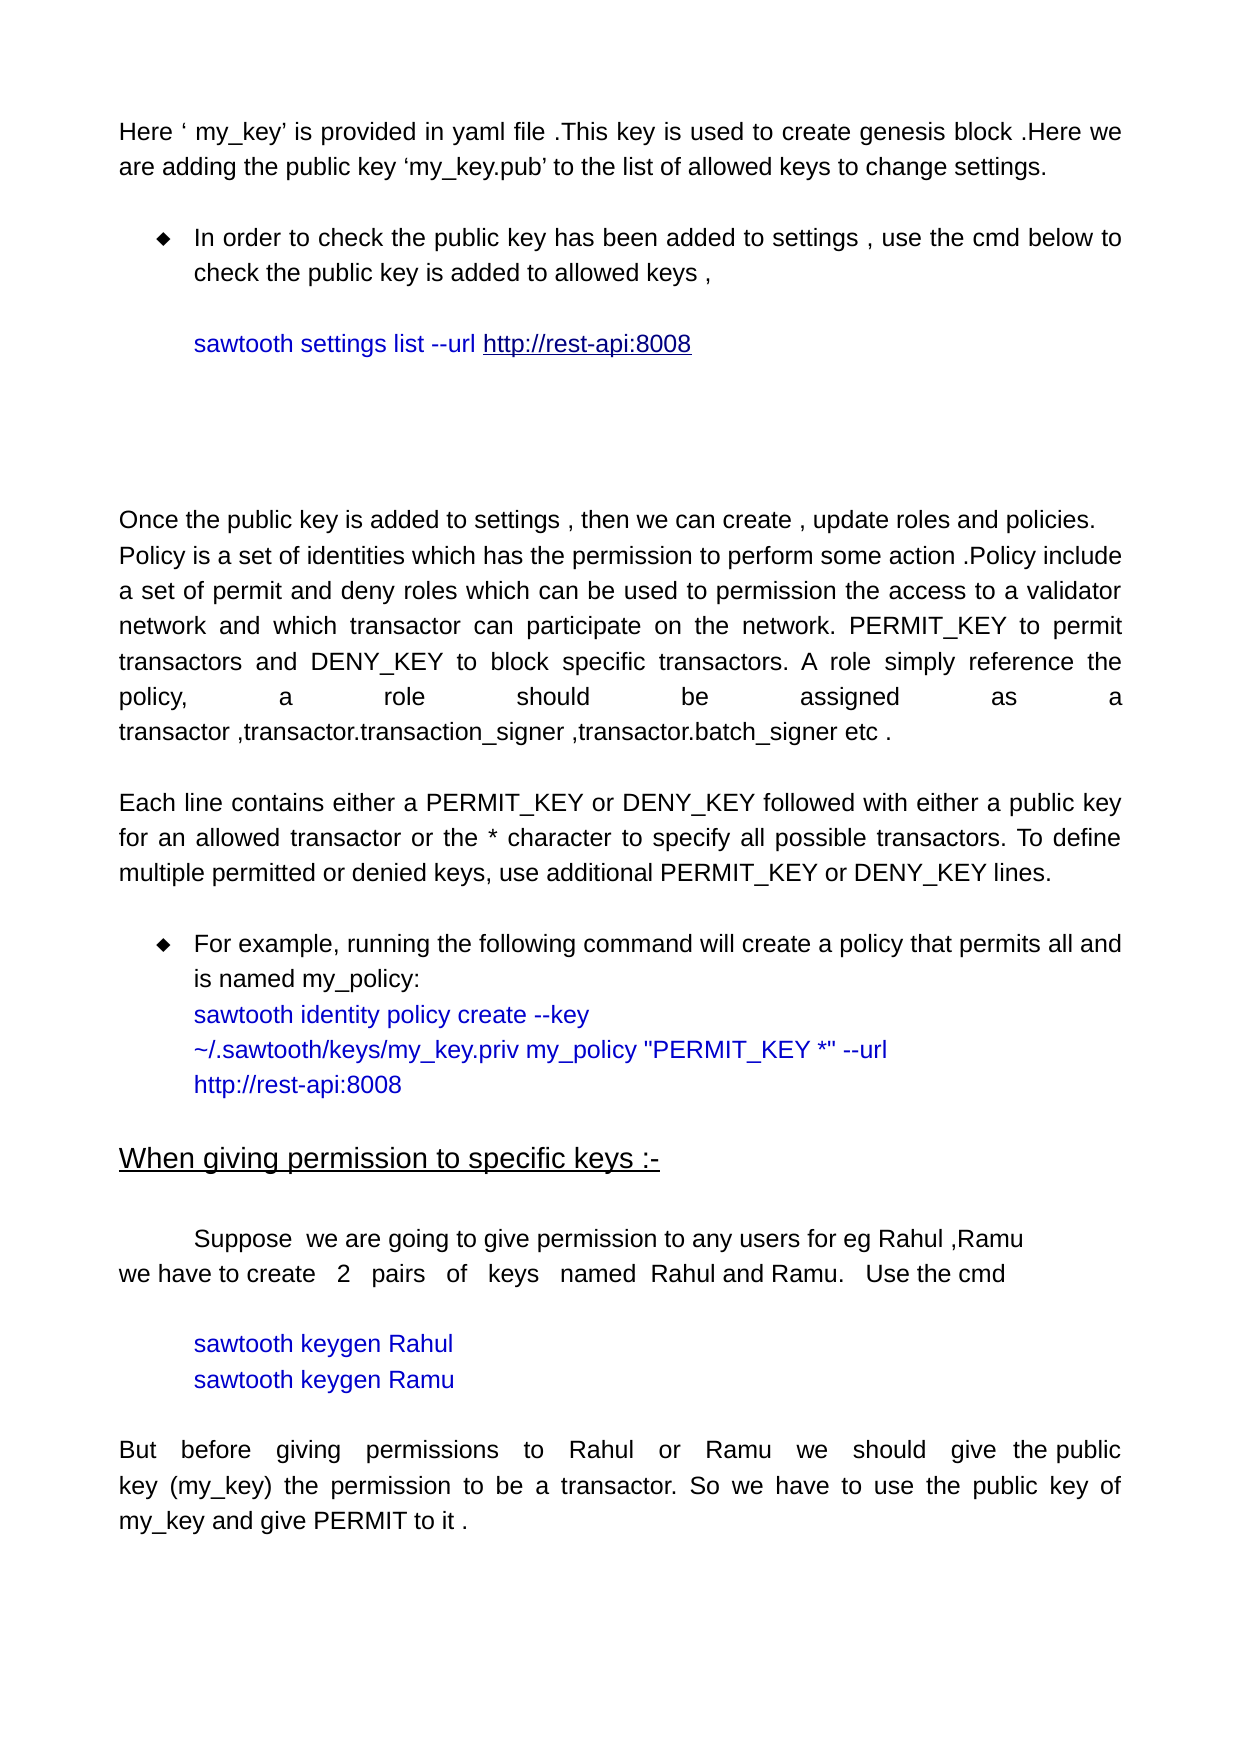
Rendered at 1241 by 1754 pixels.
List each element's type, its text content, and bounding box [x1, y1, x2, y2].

text sawtooth keygen Ramu [119, 1365, 1123, 1393]
list In order to check the public key has been added to settings , use the cmd below to check the public key is added to allowed keys , [156, 223, 1123, 287]
text Suppose we are going to give permission to any users for eg Rahul ,Ramu [119, 1223, 1123, 1252]
text http://rest-api:8008 [119, 1070, 1123, 1099]
text sawtooth identity policy create --key [119, 1000, 1123, 1028]
text But before giving permissions to Rahul or Ramu we should give the public key (my_key) the permission to be a transactor. So we have to use the public key of my_key and give PERMIT to it . [119, 1435, 1123, 1535]
text Policy is a set of identities which has the permission to perform some action .Policy include a set of permit and deny roles which can be used to permission the access to a validator network and which transactor can participate on the network. PERMIT_KEY to permit transactors and DENY_KEY to block specific transactors. A role simply reference the policy, a role should be assigned as a transactor ,transactor.transaction_signer ,transactor.batch_signer etc . [119, 541, 1123, 746]
text Here ‘ my_key’ is provided in yaml file .This key is used to create genesis block .Here we are adding the public key ‘my_key.pub’ to the list of allowed keys to change settings. [119, 117, 1123, 181]
text When giving permission to specific keys :- [119, 1141, 1123, 1174]
list sawtooth settings list --url http://rest-api:8008 [156, 329, 1123, 357]
text ~/.sawtooth/keys/my_key.priv my_policy "PERMIT_KEY *" --url [119, 1035, 1123, 1064]
text sawtooth keygen Rahul [119, 1329, 1123, 1358]
text Each line contains either a PERMIT_KEY or DENY_KEY followed with either a public key for an allowed transactor or the * character to specify all possible transactors. To define multiple permitted or denied keys, use additional PERMIT_KEY or DENY_KEY lines. [119, 788, 1123, 887]
list For example, running the following command will create a policy that permits all and is named my_policy: [156, 929, 1123, 993]
text Once the public key is added to settings , then we can create , update roles and policies. [119, 505, 1123, 534]
text we have to create 2 pairs of keys named Rahul and Ramu. Use the cmd [119, 1259, 1123, 1288]
